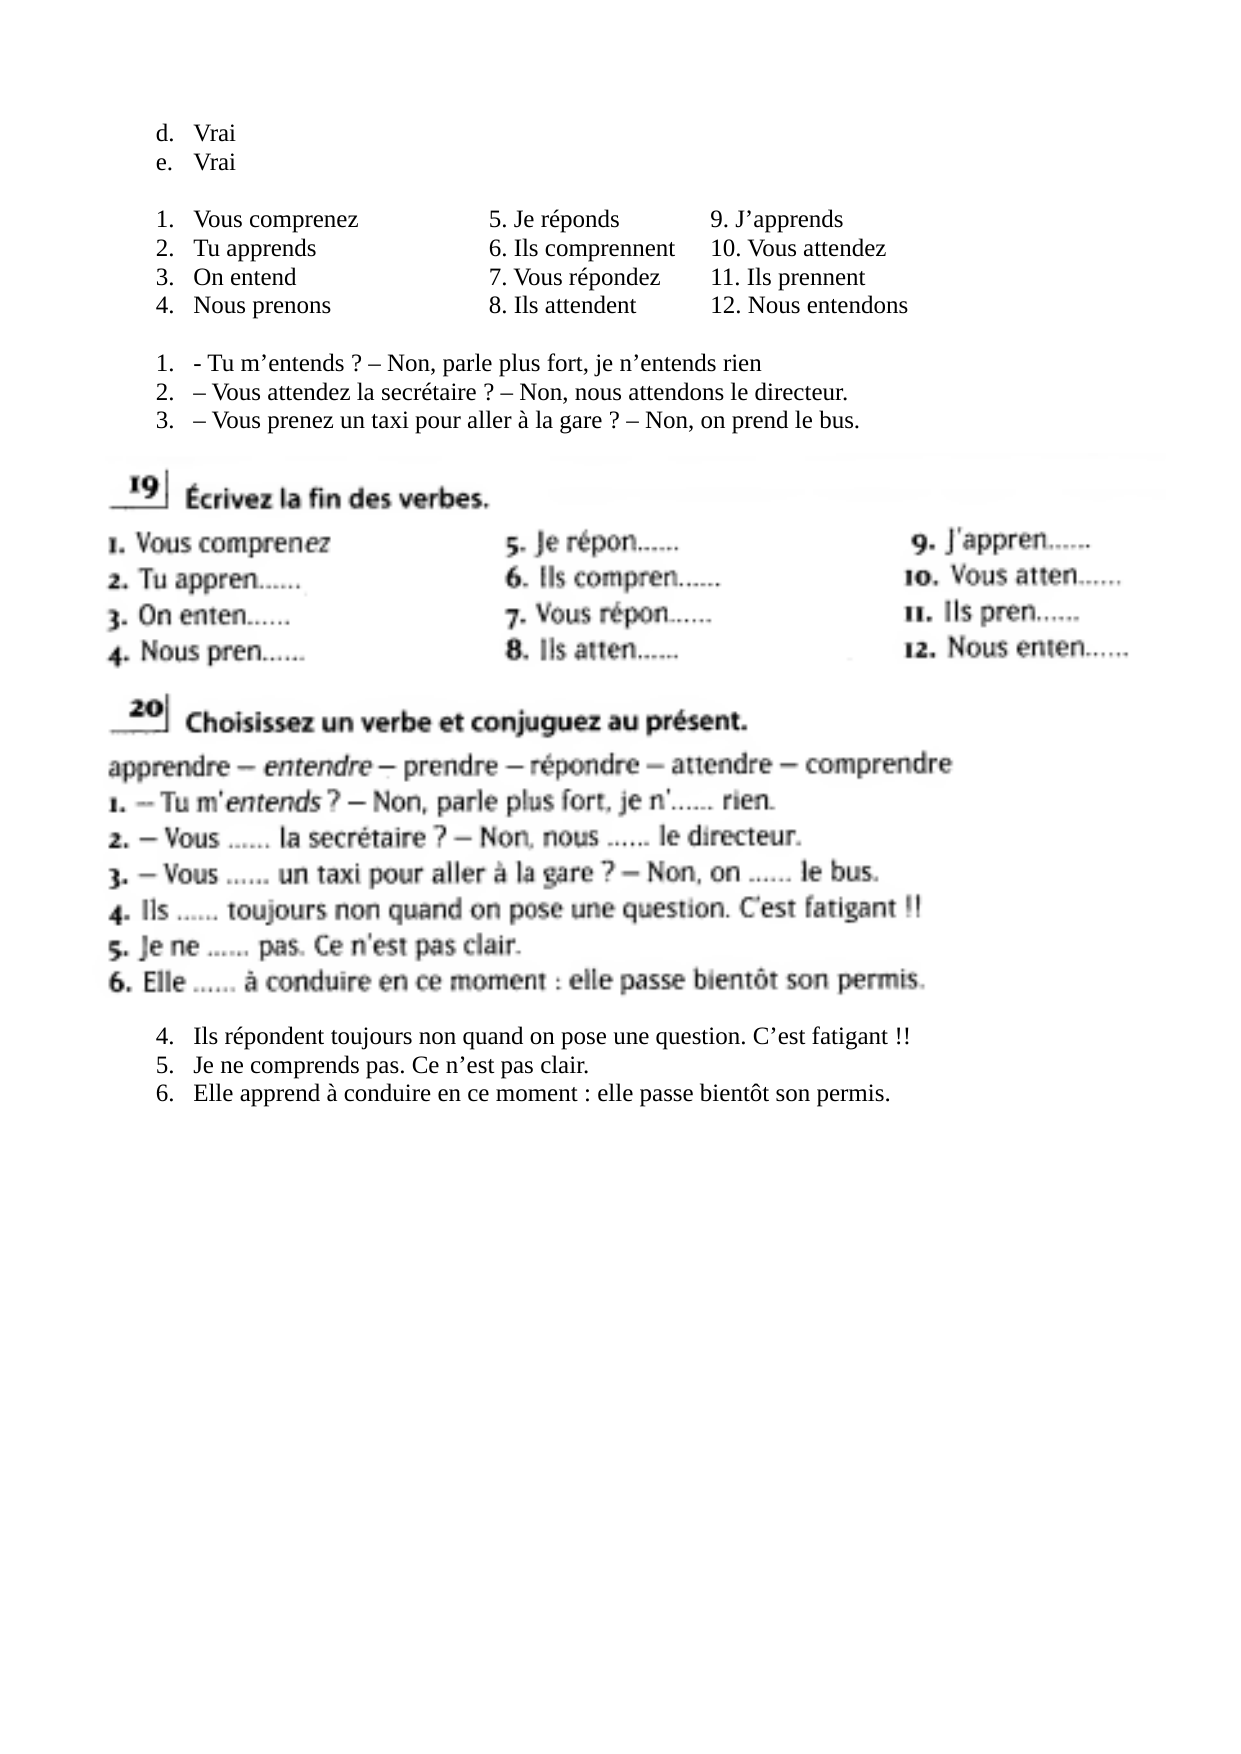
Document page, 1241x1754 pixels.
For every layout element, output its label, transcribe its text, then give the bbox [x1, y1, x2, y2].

list Ils répondent toujours non quand on pose une question. C’est fatigant !! [156, 1021, 1122, 1050]
list Vous comprenez 5. Je réponds 9. J’apprends [156, 204, 1122, 233]
list [156, 434, 1122, 453]
list – Vous prenez un taxi pour aller à la gare ? – Non, on prend le bus. [156, 406, 1122, 434]
list Je ne comprends pas. Ce n’est pas clair. [156, 1050, 1122, 1078]
list - Tu m’entends ? – Non, parle plus fort, je n’entends rien [156, 348, 1122, 377]
list Tu apprends 6. Ils comprennent 10. Vous attendez [156, 233, 1122, 262]
list On entend 7. Vous répondez 11. Ils prennent [156, 262, 1122, 291]
list Nous prenons 8. Ils attendent 12. Nous entendons [156, 291, 1122, 319]
list Vrai [156, 147, 1122, 176]
list – Vous attendez la secrétaire ? – Non, nous attendons le directeur. [156, 377, 1122, 406]
list Elle apprend à conduire en ce moment : elle passe bientôt son permis. [156, 1078, 1122, 1107]
list Vrai [156, 118, 1122, 147]
